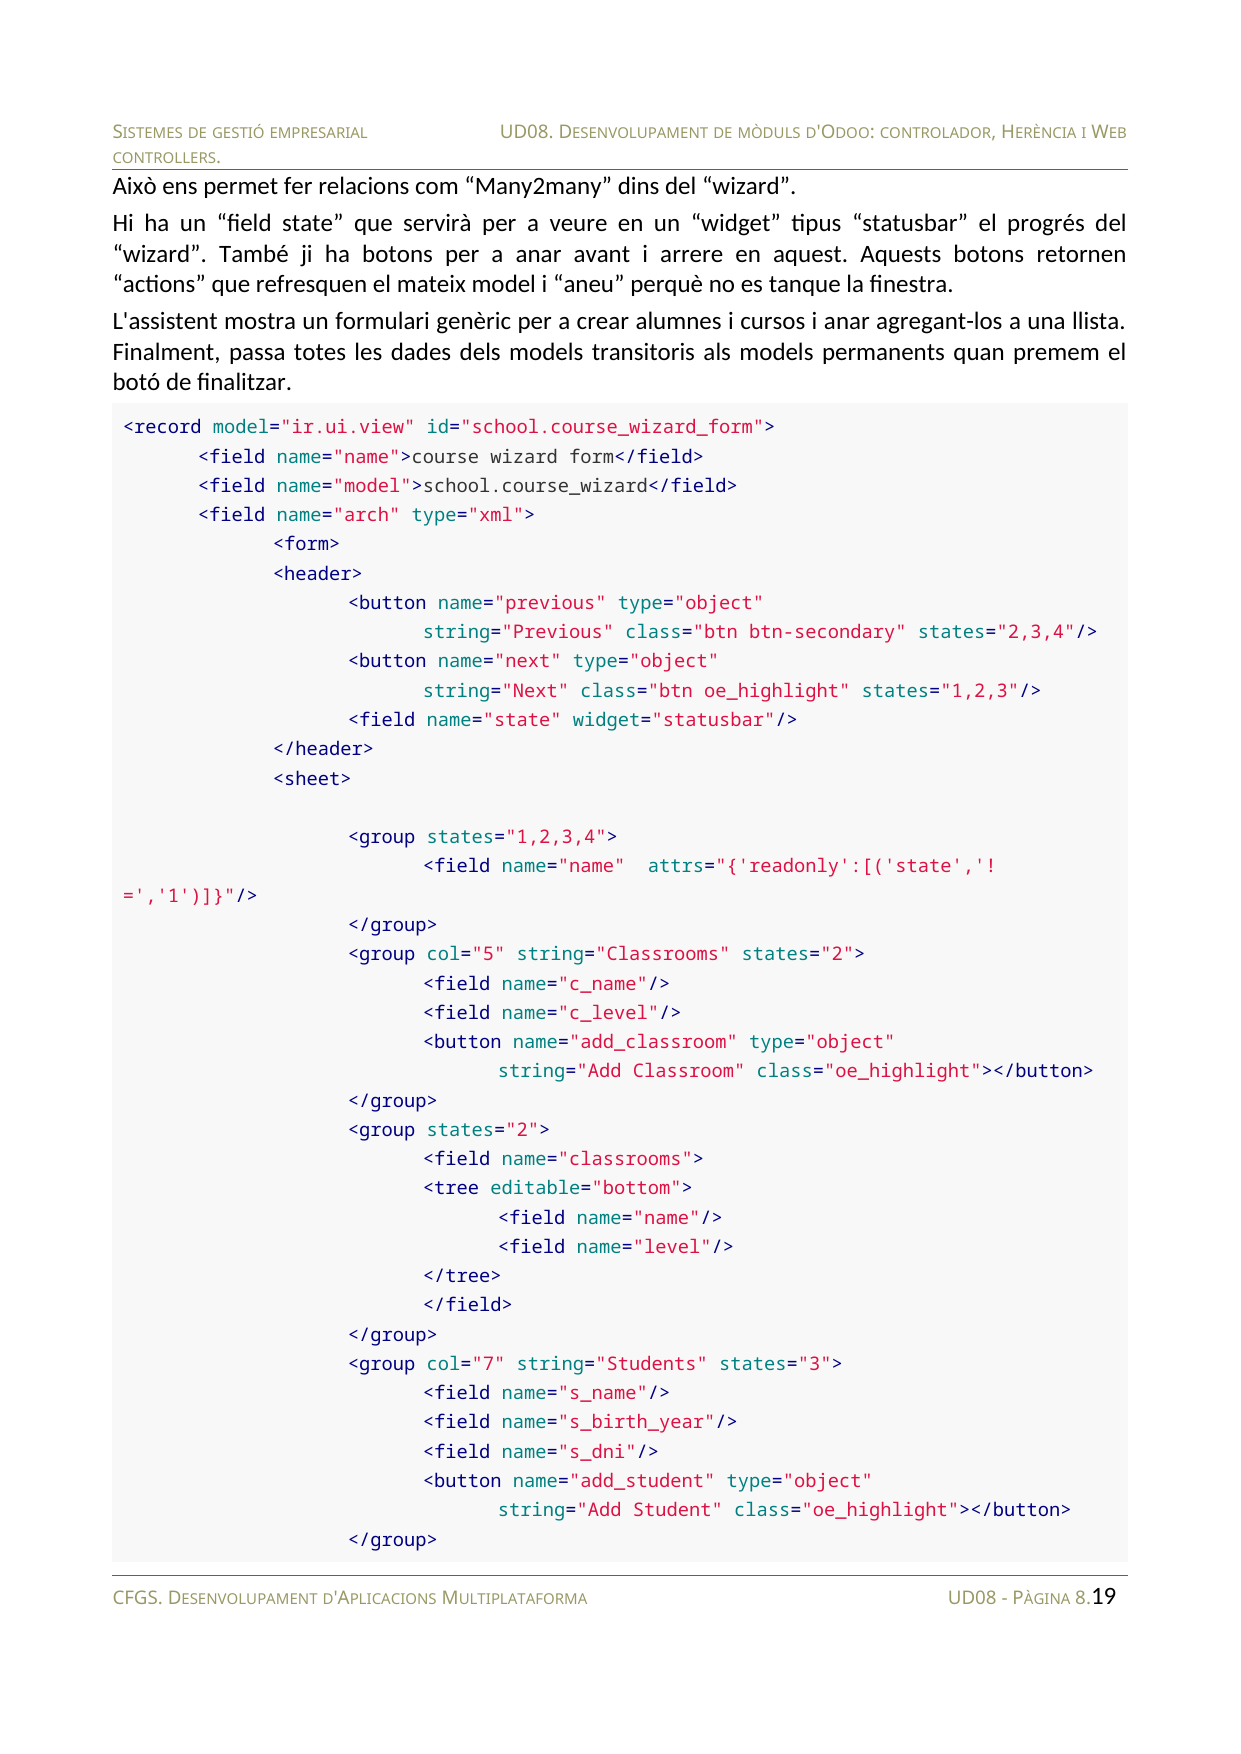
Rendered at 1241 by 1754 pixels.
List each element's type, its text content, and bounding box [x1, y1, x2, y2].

text L'assistent mostra un formulari genèric per a crear alumnes i cursos i anar agregant-los a una llista. Finalment, passa totes les dades dels models transitoris als models permanents quan premem el botó de finalitzar. [112, 305, 1128, 397]
text Això ens permet fer relacions com “Many2many” dins del “wizard”. [112, 170, 1128, 201]
text Hi ha un “field state” que servirà per a veure en un “widget” tipus “statusbar” el progrés del “wizard”. També ji ha botons per a anar avant i arrere en aquest. Aquests botons retornen “actions” que refresquen el mateix model i “aneu” perquè no es tanque la finestra. [112, 207, 1128, 299]
table_header <record model="ir.ui.view" id="school.course_wizard_form"> <field name="name">course wizard form</field> <field name="model">school.course_wizard</field> <field name="arch" type="xml"> <form> <header> <button name="previous" type="object" string="Previous" class="btn btn-secondary" states="2,3,4"/> <button name="next" type="object" string="Next" class="btn oe_highlight" states="1,2,3"/> <field name="state" widget="statusbar"/> </header> <sheet> <group states="1,2,3,4"> <field name="name" attrs="{'readonly':[('state','!=','1')]}"/> </group> <group col="5" string="Classrooms" states="2"> <field name="c_name"/> <field name="c_level"/> <button name="add_classroom" type="object" string="Add Classroom" class="oe_highlight"></button> </group> <group states="2"> <field name="classrooms"> <tree editable="bottom"> <field name="name"/> <field name="level"/> </tree> </field> </group> <group col="7" string="Students" states="3"> <field name="s_name"/> <field name="s_birth_year"/> <field name="s_dni"/> <button name="add_student" type="object" string="Add Student" class="oe_highlight"></button> </group> [112, 403, 1128, 1562]
